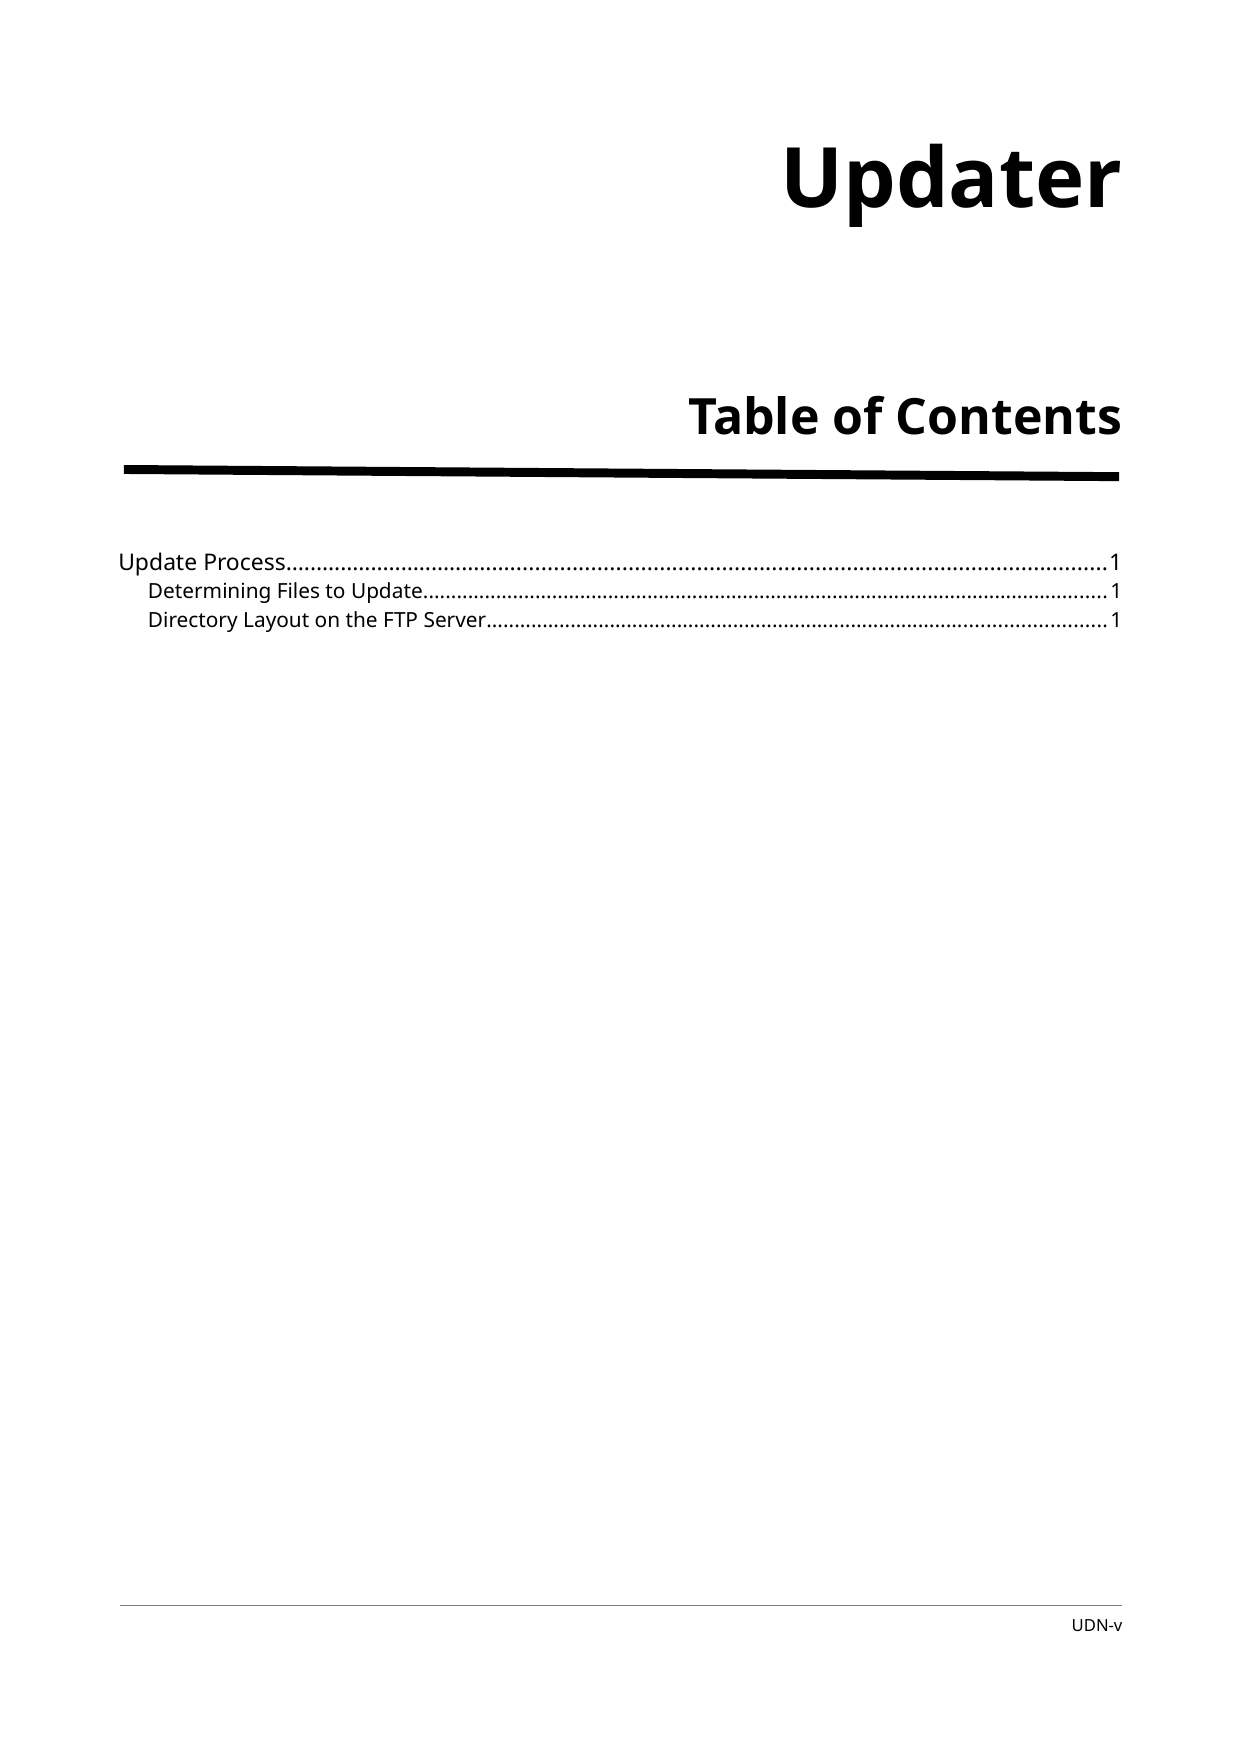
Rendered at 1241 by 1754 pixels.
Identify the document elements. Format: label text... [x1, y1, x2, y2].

text Directory Layout on the FTP Server 1 [148, 605, 1122, 633]
text Determining Files to Update 1 [148, 577, 1122, 605]
text Update Process 1 [118, 545, 1122, 577]
title Table of Contents [118, 381, 1122, 449]
